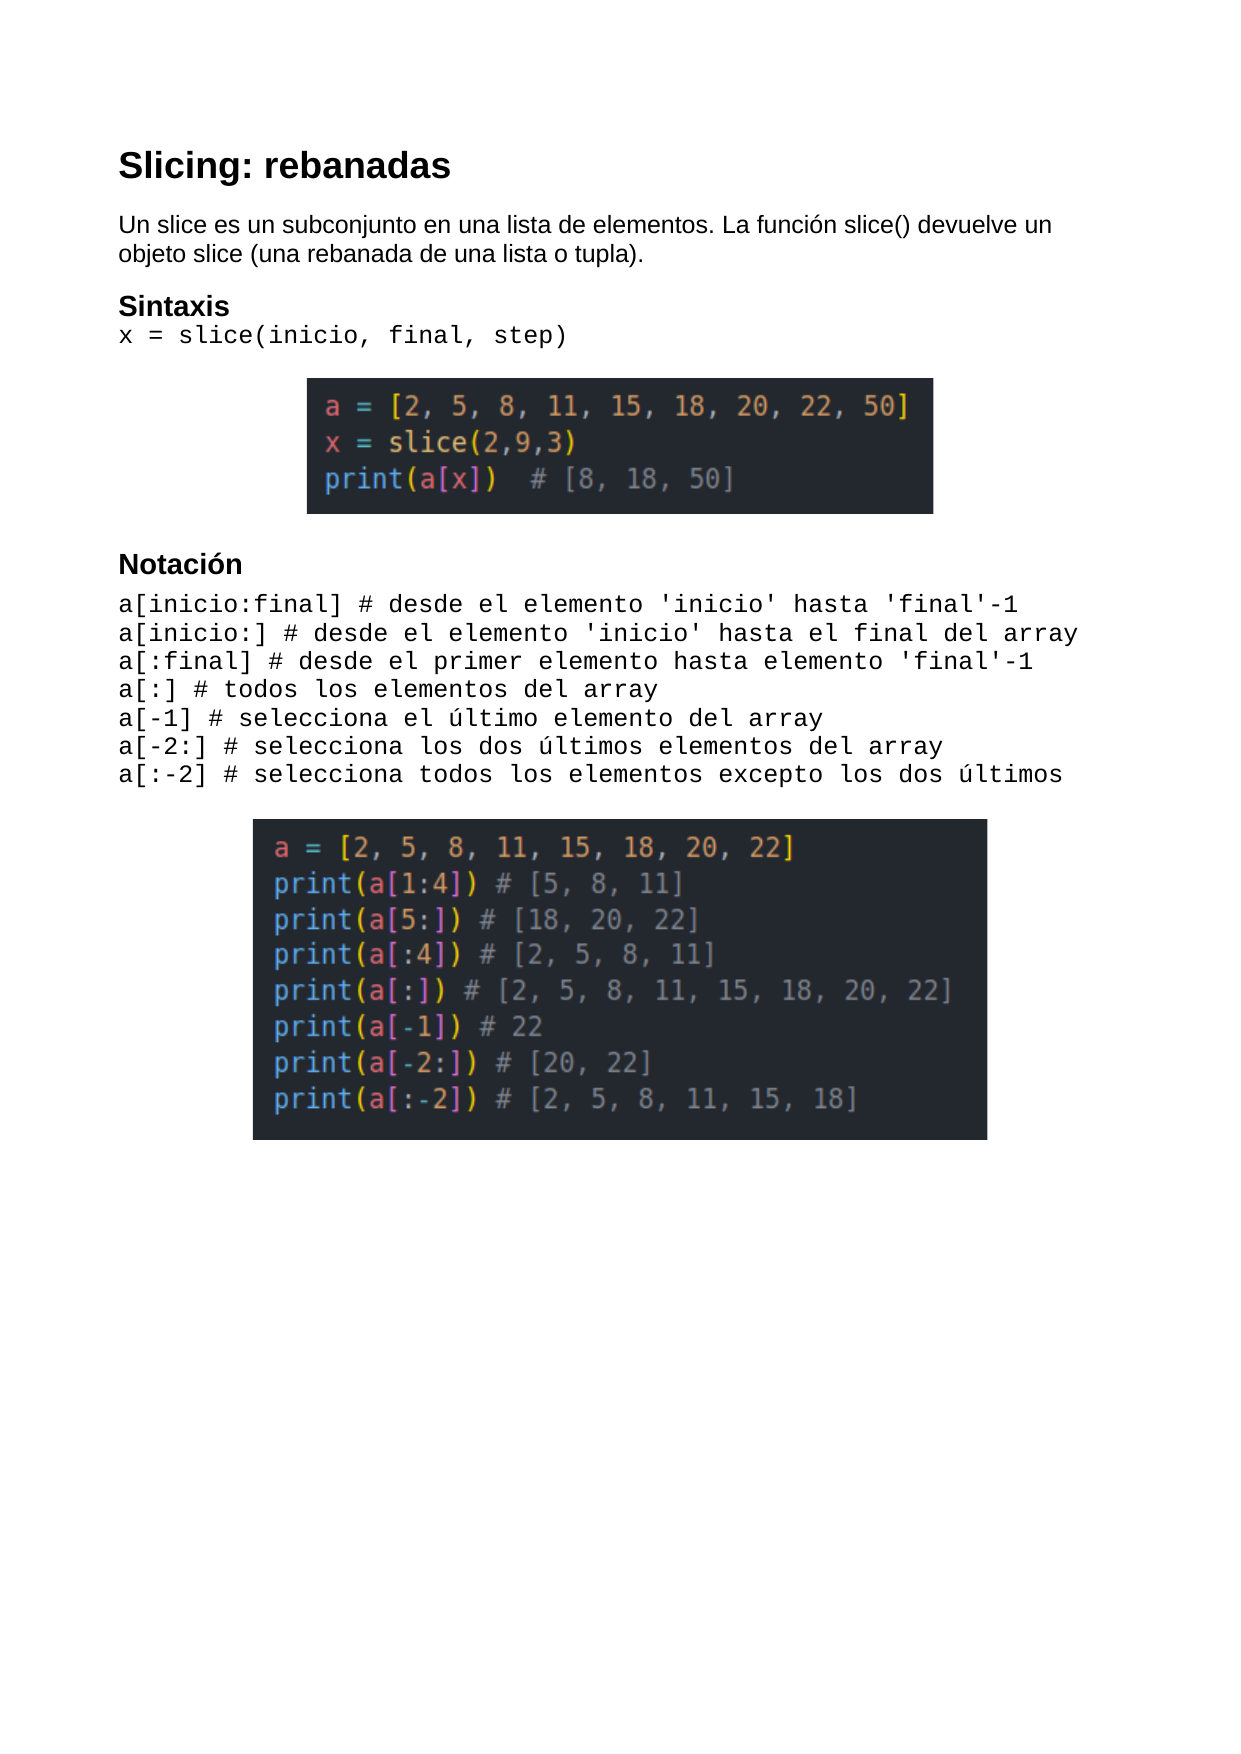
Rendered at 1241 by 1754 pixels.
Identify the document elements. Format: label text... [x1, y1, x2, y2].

text a[:-2] # selecciona todos los elementos excepto los dos últimos [118, 762, 1122, 790]
text a[:final] # desde el primer elemento hasta elemento 'final'-1 [118, 649, 1122, 677]
subtitle Notación [118, 547, 1122, 580]
text a[:] # todos los elementos del array [118, 677, 1122, 705]
text a[-2:] # selecciona los dos últimos elementos del array [118, 734, 1122, 762]
text a[-1] # selecciona el último elemento del array [118, 705, 1122, 734]
subtitle Sintaxis [118, 289, 1122, 322]
text x = slice(inicio, final, step) [118, 322, 1122, 351]
subtitle Slicing: rebanadas [118, 143, 1122, 186]
text a[inicio:] # desde el elemento 'inicio' hasta el final del array [118, 620, 1122, 649]
text Un slice es un subconjunto en una lista de elementos. La función slice() devuelve un objeto slice (una rebanada de una lista o tupla). [118, 211, 1122, 268]
text a[inicio:final] # desde el elemento 'inicio' hasta 'final'-1 [118, 592, 1122, 620]
